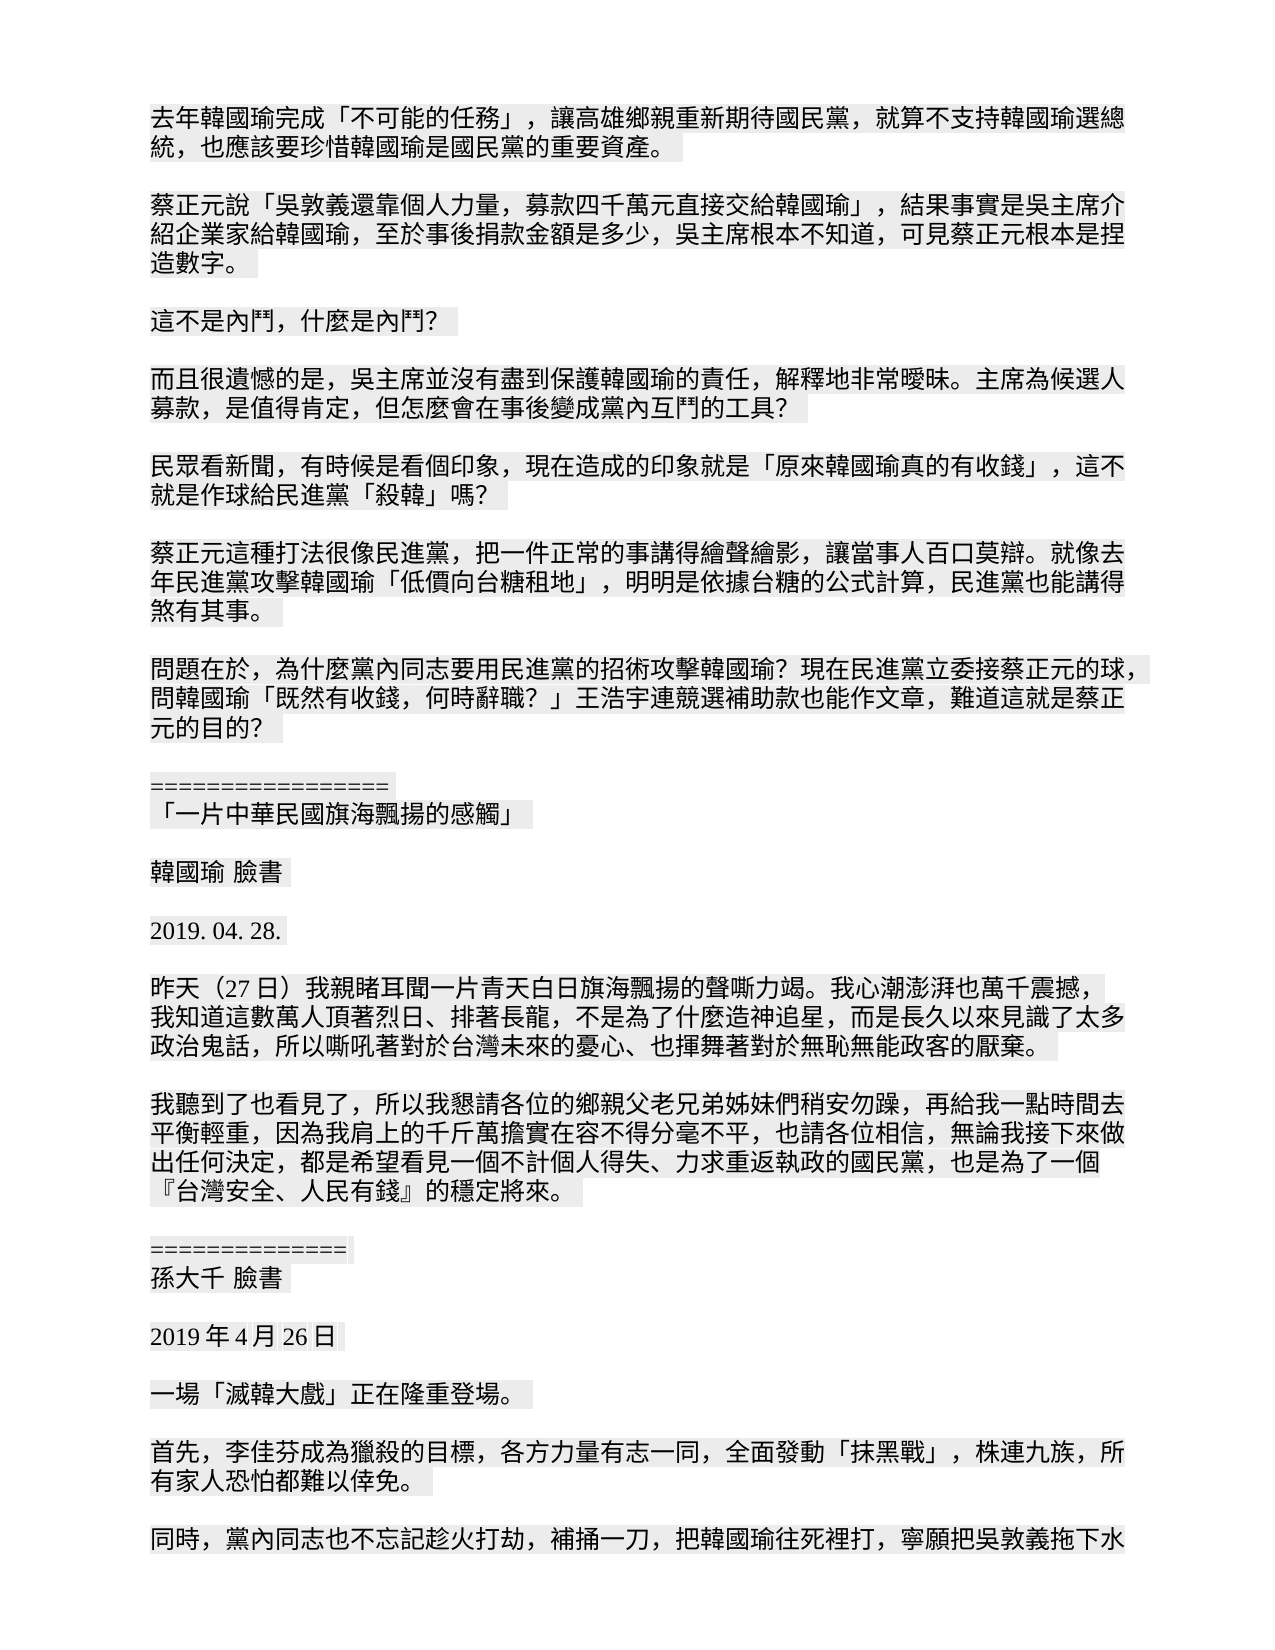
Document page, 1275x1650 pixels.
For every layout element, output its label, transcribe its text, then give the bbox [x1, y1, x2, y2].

text 卡韓政變(31)：權力江河縱有九曲十八拐 陳真 2019. 04. 29. 依我對台灣政治的熟悉度，特別是對於基層民眾政治屬性成份的長久理解，支持韓國瑜的人之中，有相當大一部份並非支持國民黨，甚至對國民黨缺乏好感，乃至厭惡。他們純粹只是支持韓國瑜這個人以及他所代表的精神和意義。上回高雄市長選舉，他們之所以在其它縣市也投給國民黨的候選人，只是因為韓之感召而 "順便" 投，絕非國民黨的真實支持者。其中有一些人，更是過去從未投票，對於政治心寒，直到韓國瑜的出現，才點燃他們的熱情與信任。想不到，國民黨高層大老們，卻反而拼命想摧毀、消滅這樣一種熱情與信任。 我甚至可以很負責任地說，韓粉之中有很多是民進黨的傳統支持者，非常多，因為我認得出他們的樣貌。前天來到那個要求韓選總統的場子，我幾乎以為回到過去黨外的群眾大會上，我一度想站上台講話。三十多年過去，重溫舊夢，場景依舊，人事已非，高雄昔日的基層同志們，可還認得我？ 這些支持者有個特徵：言語粗糙，穿著隨意，操著熟練流利的台語，想法單純，愛恨分明。我厭惡綠營人渣，但我卻衷心喜歡這些人，因為在我過去黨外十年生涯中，每天就是跟這樣一些好朋友混在一起，相濡以沫，情同手足。這些人往往不為己謀，非常熱情。遇到危險時，政客永遠是趕緊拍照證明來此一遊之後第一個溜走，並且事後搶盡一切根本不存在的所謂功勞。相反地，這些基層民眾卻往往奮不顧身，始終站在第一線，挨打挨揍吃官司。但是，不管他們投入政治有多深、多熱情，政治權位永遠與之無緣，因為他們屬經濟弱勢，低學歷，不擅修辭，毫無私心，如何可能因為參與政治而撈得一官半職或獲得各種好處？ 我常覺得，歷史很像月經，每隔一段時間就折騰一回。韓流其實不折不扣就是黨外之聲的捲土重來，其人其流，將會飽受打壓，下場如何，我不敢預料。韓國瑜日後會不會在掌大權之後背叛理想，我也不敢打包票，畢竟我曾被政客們騙過一回。我只能說，我相信，不管政治如何演變，這樣一種渴慕良善與希望的人心，永遠都不可能消滅，因為它無非就是我們人性中向善的一面。 郭台銘錢多到可以買下一百個國民黨都沒問題，富可敵國，但他卻不可能買下人心那最單純的渴望。唯有善，才能引出善；唯有人心才能得人心。國民黨宦官大老們打著如意算盤，以為財神爺來了，大權在望了，致力於打擊韓流。對此結果，我不敢預言，畢竟一時勝負誰能說得準？我只能說，他們其實只是在重新複製一遍國民黨走向衰亡的老路。 國民黨曾有七、八次分裂，但實質意義上卻僅有兩次，這是第三次。頭一次是老賊李登輝的台派打敗非主流的大陸派。第二次是馬英九的現代派打敗王金平的地方派。如果還有第三次，那也許就是這一次了，宮廷權貴與財閥和一般人民的分裂。我相信，時間或長或短，權力江河縱有九曲十八拐，終將還是得回歸屬於普遍人民的大海。 ====================== 葉元之 臉書 2019. 04. 28. 蔡正元說他是「最早挺韓的一批」，很奇怪，一夕之間，許多「韓粉」轉職為「韓黑」，開始對韓國瑜下重手 去年韓國瑜完成「不可能的任務」，讓高雄鄉親重新期待國民黨，就算不支持韓國瑜選總統，也應該要珍惜韓國瑜是國民黨的重要資產。 蔡正元說「吳敦義還靠個人力量，募款四千萬元直接交給韓國瑜」，結果事實是吳主席介紹企業家給韓國瑜，至於事後捐款金額是多少，吳主席根本不知道，可見蔡正元根本是捏造數字。 這不是內鬥，什麼是內鬥？ 而且很遺憾的是，吳主席並沒有盡到保護韓國瑜的責任，解釋地非常曖昧。主席為候選人募款，是值得肯定，但怎麼會在事後變成黨內互鬥的工具？ 民眾看新聞，有時候是看個印象，現在造成的印象就是「原來韓國瑜真的有收錢」，這不就是作球給民進黨「殺韓」嗎？ 蔡正元這種打法很像民進黨，把一件正常的事講得繪聲繪影，讓當事人百口莫辯。就像去年民進黨攻擊韓國瑜「低價向台糖租地」，明明是依據台糖的公式計算，民進黨也能講得煞有其事。 問題在於，為什麼黨內同志要用民進黨的招術攻擊韓國瑜？現在民進黨立委接蔡正元的球，問韓國瑜「既然有收錢，何時辭職？」王浩宇連競選補助款也能作文章，難道這就是蔡正元的目的？ ================= 「一片中華民國旗海飄揚的感觸」 韓國瑜 臉書 2019. 04. 28. 昨天（27日）我親睹耳聞一片青天白日旗海飄揚的聲嘶力竭。我心潮澎湃也萬千震撼，我知道這數萬人頂著烈日、排著長龍，不是為了什麼造神追星，而是長久以來見識了太多政治鬼話，所以嘶吼著對於台灣未來的憂心、也揮舞著對於無恥無能政客的厭棄。 我聽到了也看見了，所以我懇請各位的鄉親父老兄弟姊妹們稍安勿躁，再給我一點時間去平衡輕重，因為我肩上的千斤萬擔實在容不得分毫不平，也請各位相信，無論我接下來做出任何決定，都是希望看見一個不計個人得失、力求重返執政的國民黨，也是為了一個『台灣安全、人民有錢』的穩定將來。 ============== 孫大千 臉書 2019年4月26日 一場「滅韓大戲」正在隆重登場。 首先，李佳芬成為獵殺的目標，各方力量有志一同，全面發動「抹黑戰」，株連九族，所有家人恐怕都難以倖免。 同時，黨內同志也不忘記趁火打劫，補捅一刀，把韓國瑜往死裡打，寧願把吳敦義拖下水陪葬，也在所不惜。 接下來，滅韓勢力必然會步步進逼，持續加碼，可以預期的各種栽贓嫁禍，謠言耳語，將會一棒接著一棒，不殲滅韓國瑜，不會罷休。 [150, 75, 1125, 1554]
